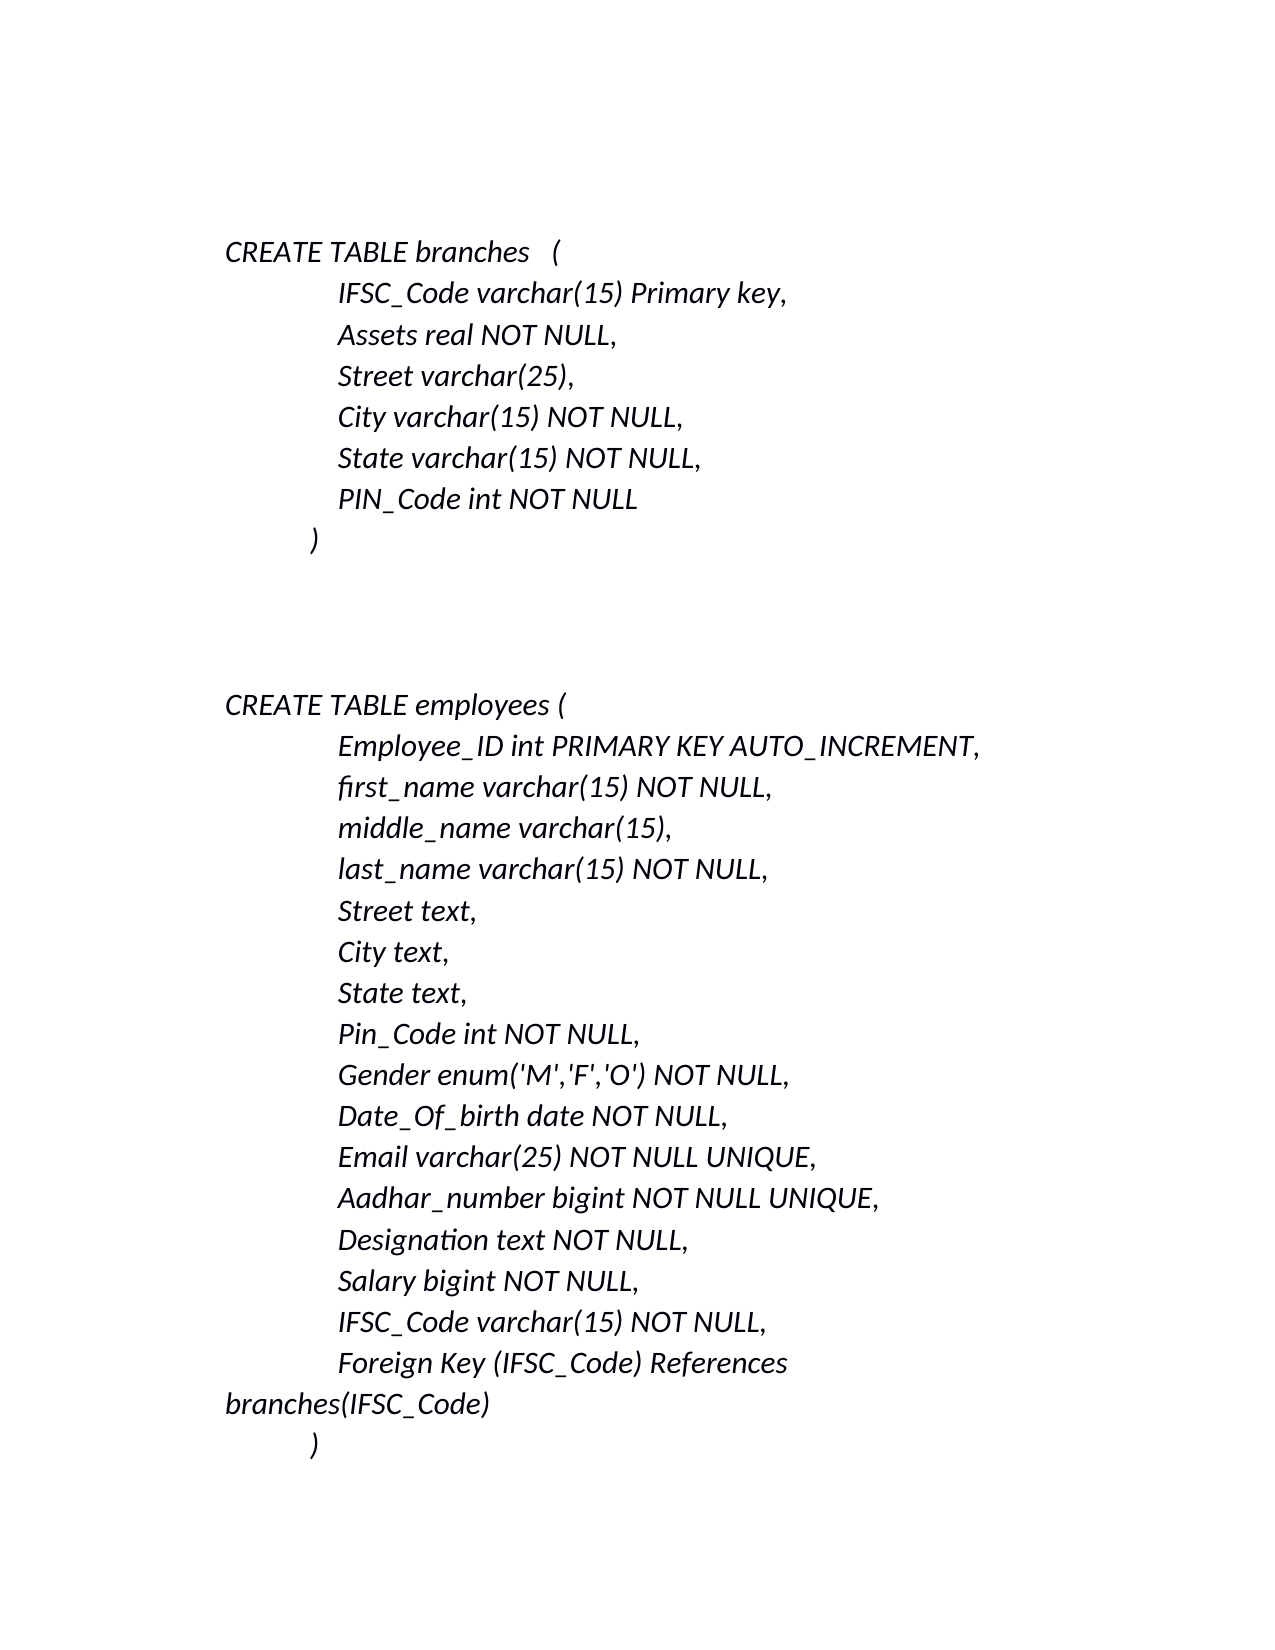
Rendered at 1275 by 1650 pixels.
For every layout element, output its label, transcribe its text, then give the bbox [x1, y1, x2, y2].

list ) [225, 520, 1196, 558]
list Street varchar(25), [225, 356, 1196, 394]
list City text, [225, 932, 1196, 970]
list Street text, [225, 891, 1196, 929]
list ) [225, 1426, 1196, 1464]
list Salary bigint NOT NULL, [225, 1261, 1196, 1299]
list CREATE TABLE employees ( [225, 685, 1196, 723]
list State text, [225, 973, 1196, 1011]
list Gender enum('M','F','O') NOT NULL, [225, 1055, 1196, 1093]
list middle_name varchar(15), [225, 808, 1196, 846]
list last_name varchar(15) NOT NULL, [225, 849, 1196, 888]
list Date_Of_birth date NOT NULL, [225, 1096, 1196, 1134]
list IFSC_Code varchar(15) NOT NULL, [225, 1302, 1196, 1340]
list CREATE TABLE branches ( [225, 232, 1196, 270]
list State varchar(15) NOT NULL, [225, 438, 1196, 476]
list Pin_Code int NOT NULL, [225, 1014, 1196, 1052]
list City varchar(15) NOT NULL, [225, 397, 1196, 435]
list Employee_ID int PRIMARY KEY AUTO_INCREMENT, [225, 726, 1196, 764]
list Foreign Key (IFSC_Code) References branches(IFSC_Code) [225, 1343, 1196, 1422]
list Email varchar(25) NOT NULL UNIQUE, [225, 1137, 1196, 1176]
list IFSC_Code varchar(15) Primary key, [225, 273, 1196, 312]
list Designation text NOT NULL, [225, 1220, 1196, 1258]
list PIN_Code int NOT NULL [225, 479, 1196, 517]
list Assets real NOT NULL, [225, 314, 1196, 353]
list Aadhar_number bigint NOT NULL UNIQUE, [225, 1179, 1196, 1217]
list first_name varchar(15) NOT NULL, [225, 767, 1196, 805]
